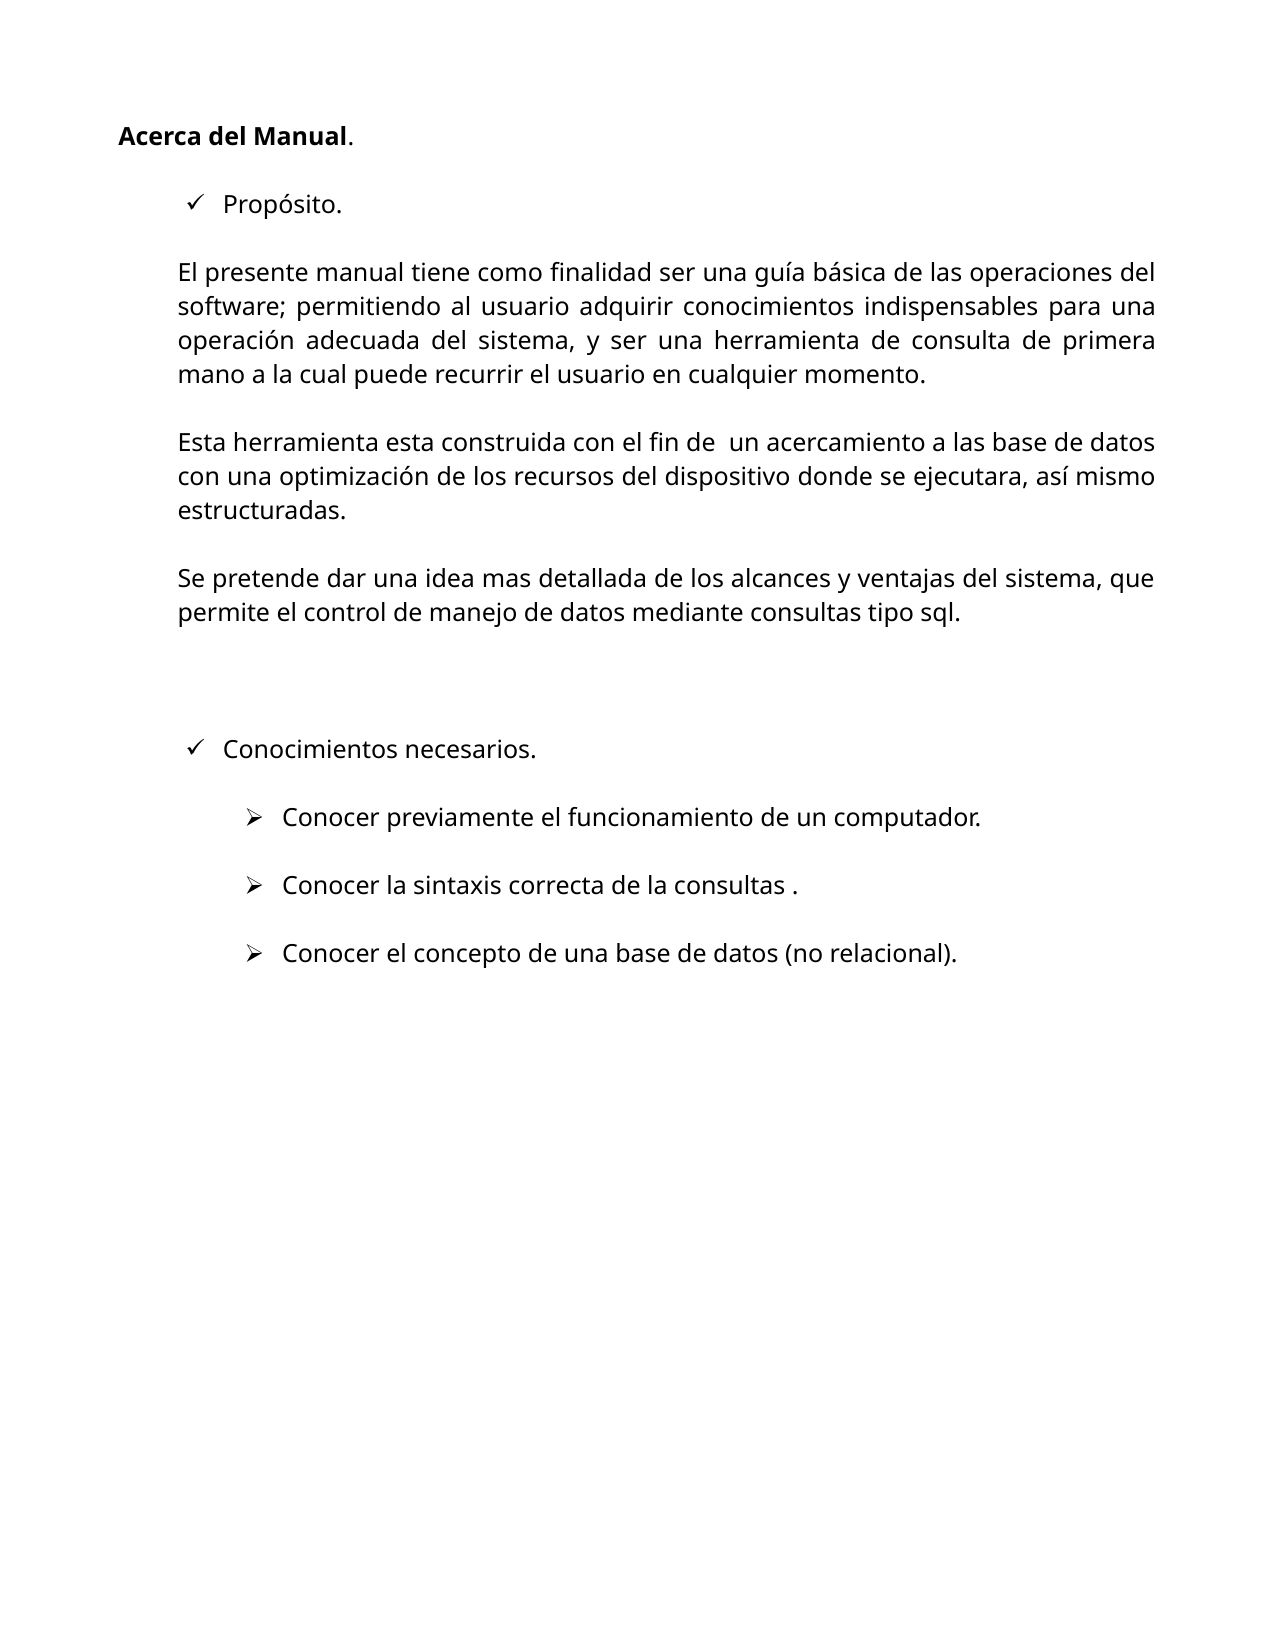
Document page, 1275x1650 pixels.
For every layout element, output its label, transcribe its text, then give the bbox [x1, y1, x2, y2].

list Conocimientos necesarios. [185, 731, 1157, 765]
text El presente manual tiene como finalidad ser una guía básica de las operaciones del software; permitiendo al usuario adquirir conocimientos indispensables para una operación adecuada del sistema, y ser una herramienta de consulta de primera mano a la cual puede recurrir el usuario en cualquier momento. [177, 254, 1157, 391]
text Se pretende dar una idea mas detallada de los alcances y ventajas del sistema, que permite el control de manejo de datos mediante consultas tipo sql. [177, 561, 1157, 629]
text Acerca del Manual. [118, 118, 1157, 152]
list Conocer el concepto de una base de datos (no relacional). [244, 936, 1157, 970]
text Esta herramienta esta construida con el fin de un acercamiento a las base de datos con una optimización de los recursos del dispositivo donde se ejecutara, así mismo estructuradas. [177, 425, 1157, 527]
list Conocer previamente el funcionamiento de un computador. [244, 799, 1157, 833]
list Conocer la sintaxis correcta de la consultas . [244, 867, 1157, 902]
list Propósito. [185, 186, 1157, 220]
